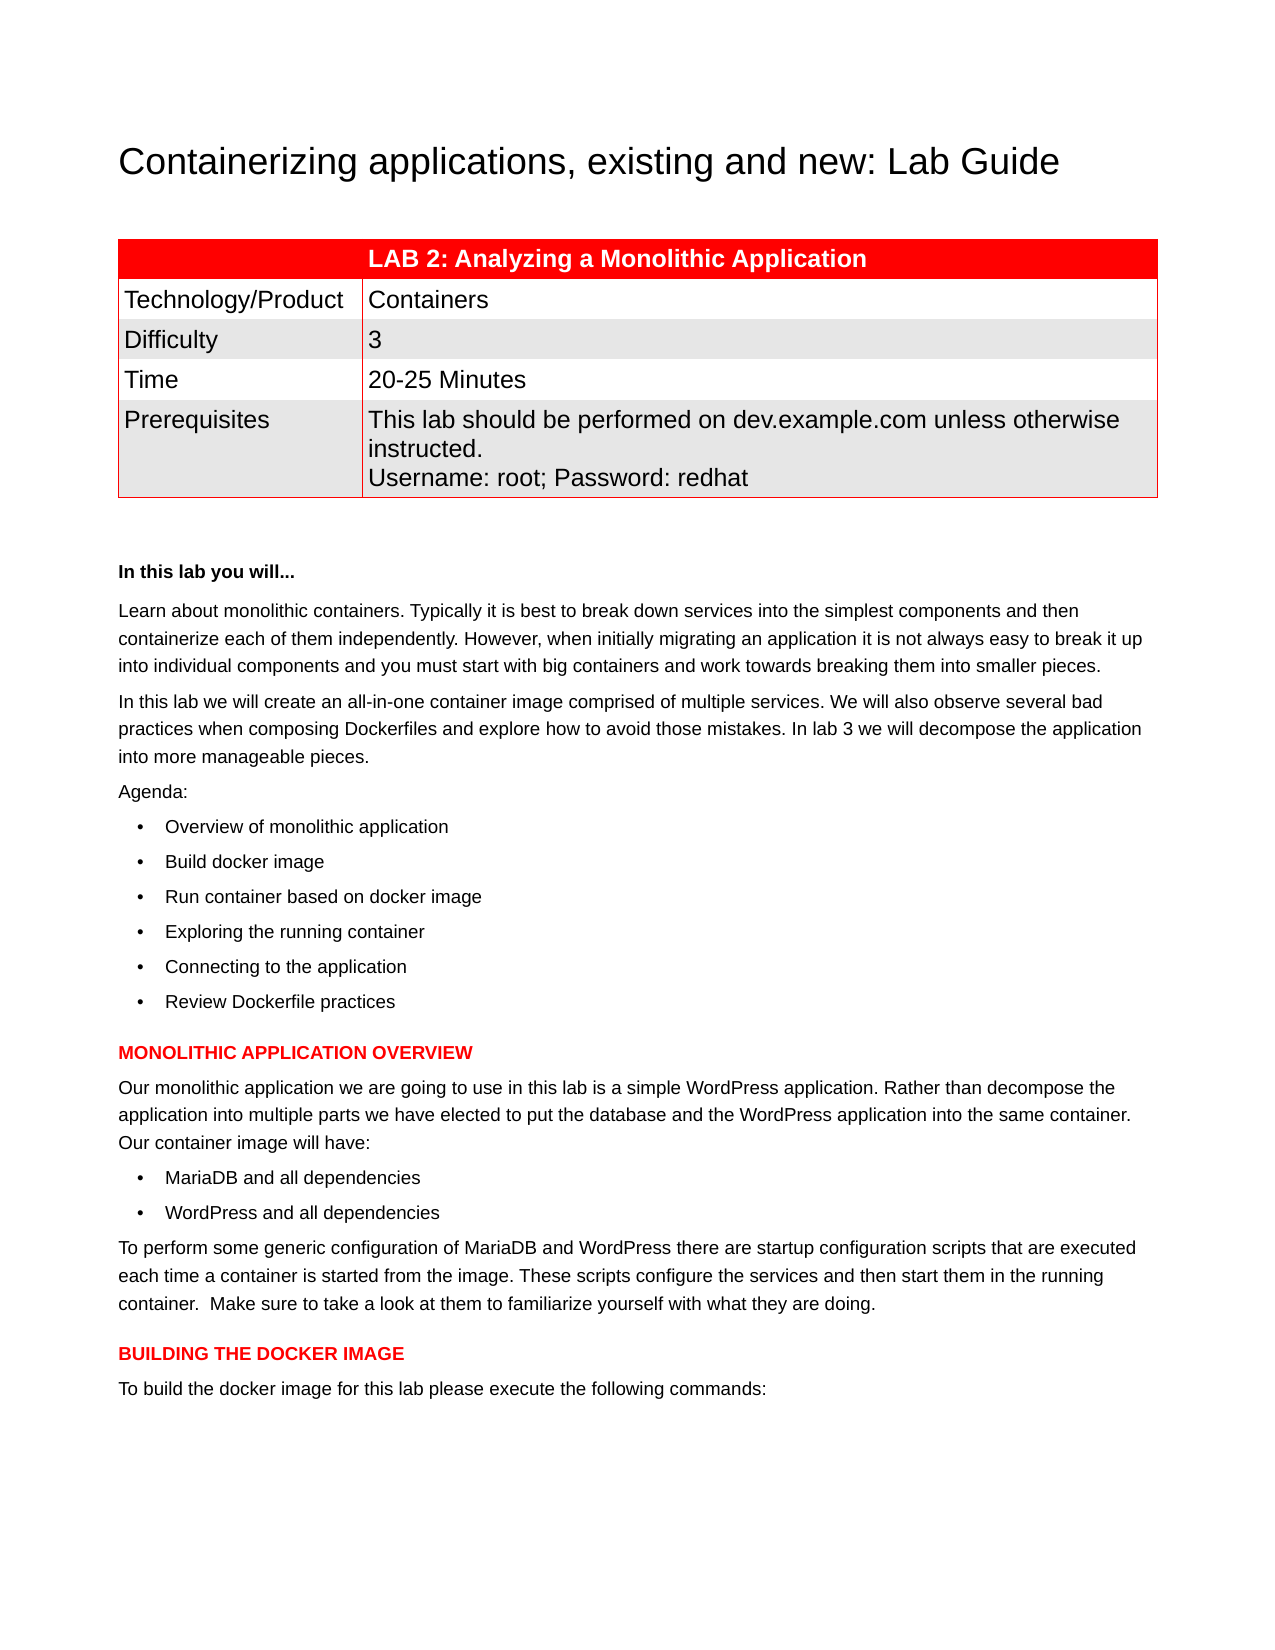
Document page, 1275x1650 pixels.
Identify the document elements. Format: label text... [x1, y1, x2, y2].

list Overview of monolithic application [137, 816, 1157, 837]
list Review Dockerfile practices [137, 991, 1157, 1013]
table_cell Time [119, 359, 362, 399]
list WordPress and all dependencies [137, 1202, 1157, 1223]
text Our monolithic application we are going to use in this lab is a simple WordPress application. Rather than decompose the application into multiple parts we have elected to put the database and the WordPress application into the same container. Our container image will have: [118, 1077, 1157, 1153]
text In this lab we will create an all-in-one container image comprised of multiple services. We will also observe several bad practices when composing Dockerfiles and explore how to avoid those mistakes. In lab 3 we will decompose the application into more manageable pieces. [118, 690, 1157, 767]
subtitle Containerizing applications, existing and new: Lab Guide [118, 139, 1157, 182]
list MariaDB and all dependencies [137, 1167, 1157, 1188]
list Connecting to the application [137, 956, 1157, 978]
text Learn about monolithic containers. Typically it is best to break down services into the simplest components and then containerize each of them independently. However, when initially migrating an application it is not always easy to break it up into individual components and you must start with big containers and work towards breaking them into smaller pieces. [118, 600, 1157, 677]
table_cell Technology/Product [119, 279, 362, 319]
list Build docker image [137, 851, 1157, 872]
table_cell 20-25 Minutes [363, 359, 1157, 399]
table_cell Difficulty [119, 319, 362, 359]
table_cell Prerequisites [119, 400, 362, 497]
list Run container based on docker image [137, 886, 1157, 908]
table_header [119, 240, 362, 279]
table_cell This lab should be performed on dev.example.com unless otherwise instructed. Username: root; Password: redhat [363, 400, 1157, 497]
text Monolithic Application Overview [118, 1041, 1157, 1063]
text To perform some generic configuration of MariaDB and WordPress there are startup configuration scripts that are executed each time a container is started from the image. These scripts configure the services and then start them in the running container. Make sure to take a look at them to familiarize yourself with what they are doing. [118, 1237, 1157, 1314]
table_cell 3 [363, 319, 1157, 359]
text Building the Docker Image [118, 1342, 1157, 1364]
table_cell Containers [363, 279, 1157, 319]
list Exploring the running container [137, 921, 1157, 943]
text Agenda: [118, 781, 1157, 802]
table_header LAB 2: Analyzing a Monolithic Application [363, 240, 1157, 279]
text To build the docker image for this lab please execute the following commands: [118, 1377, 1157, 1399]
text In this lab you will... [118, 561, 1157, 582]
